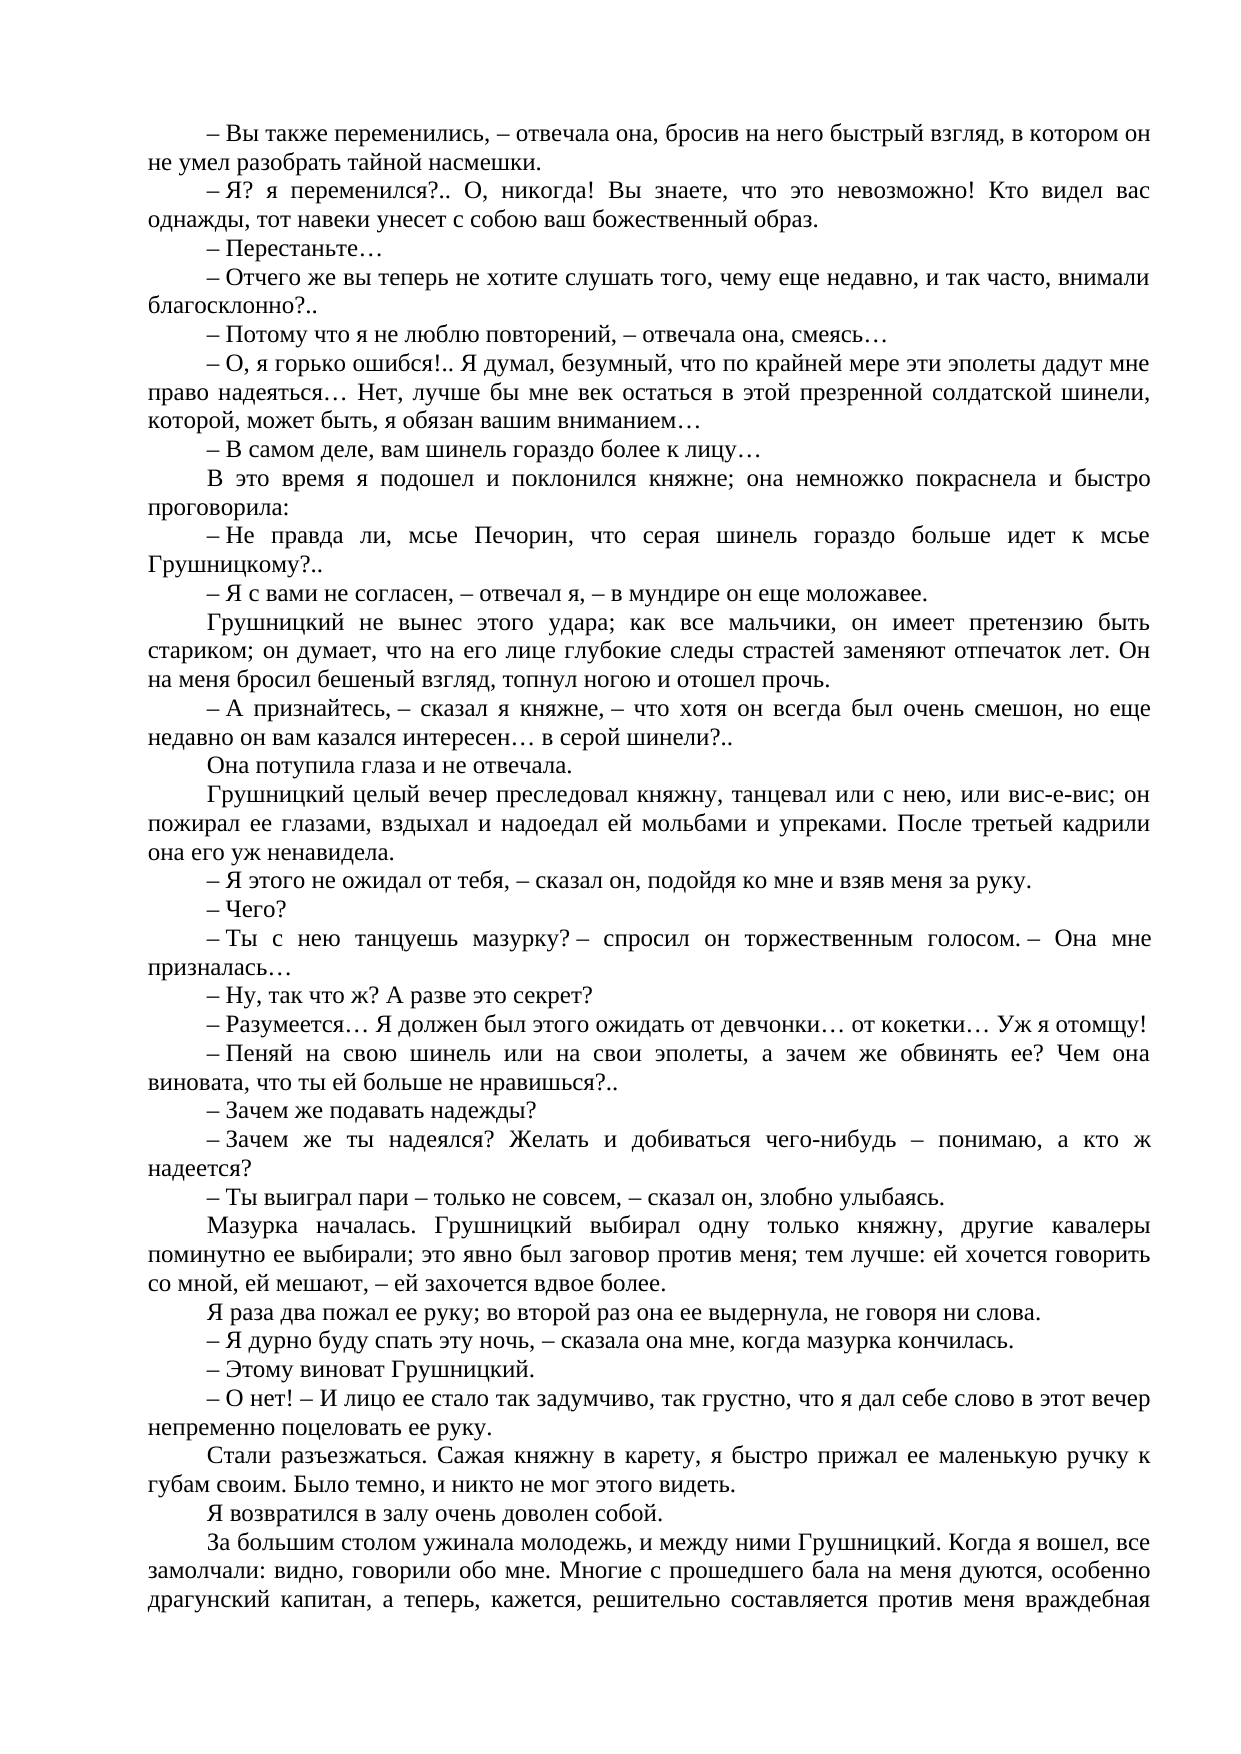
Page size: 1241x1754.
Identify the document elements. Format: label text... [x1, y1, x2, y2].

text – Вы также переменились, – отвечала она, бросив на него быстрый взгляд, в котором он не умел разобрать тайной насмешки. [148, 118, 1152, 176]
text За большим столом ужинала молодежь, и между ними Грушницкий. Когда я вошел, все замолчали: видно, говорили обо мне. Многие с прошедшего бала на меня дуются, особенно драгунский капитан, а теперь, кажется, решительно составляется против меня враждебная [148, 1527, 1152, 1613]
text – Разумеется… Я должен был этого ожидать от девчонки… от кокетки… Уж я отомщу! [148, 1009, 1152, 1038]
text – Я с вами не согласен, – отвечал я, – в мундире он еще моложавее. [148, 578, 1152, 607]
text – Перестаньте… [148, 233, 1152, 262]
text – Я дурно буду спать эту ночь, – сказала она мне, когда мазурка кончилась. [148, 1326, 1152, 1354]
text – О нет! – И лицо ее стало так задумчиво, так грустно, что я дал себе слово в этот вечер непременно поцеловать ее руку. [148, 1383, 1152, 1441]
text – Ну, так что ж? А разве это секрет? [148, 981, 1152, 1009]
text – Пеняй на свою шинель или на свои эполеты, а зачем же обвинять ее? Чем она виновата, что ты ей больше не нравишься?.. [148, 1038, 1152, 1096]
text – Ты выиграл пари – только не совсем, – сказал он, злобно улыбаясь. [148, 1182, 1152, 1211]
text – Чего? [148, 894, 1152, 923]
text Стали разъезжаться. Сажая княжну в карету, я быстро прижал ее маленькую ручку к губам своим. Было темно, и никто не мог этого видеть. [148, 1441, 1152, 1498]
text – Потому что я не люблю повторений, – отвечала она, смеясь… [148, 319, 1152, 348]
text – О, я горько ошибся!.. Я думал, безумный, что по крайней мере эти эполеты дадут мне право надеяться… Нет, лучше бы мне век остаться в этой презренной солдатской шинели, которой, может быть, я обязан вашим вниманием… [148, 348, 1152, 434]
text – Не правда ли, мсье Печорин, что серая шинель гораздо больше идет к мсье Грушницкому?.. [148, 521, 1152, 578]
text Я возвратился в залу очень доволен собой. [148, 1498, 1152, 1527]
text В это время я подошел и поклонился княжне; она немножко покраснела и быстро проговорила: [148, 463, 1152, 521]
text Мазурка началась. Грушницкий выбирал одну только княжну, другие кавалеры поминутно ее выбирали; это явно был заговор против меня; тем лучше: ей хочется говорить со мной, ей мешают, – ей захочется вдвое более. [148, 1211, 1152, 1297]
text – В самом деле, вам шинель гораздо более к лицу… [148, 434, 1152, 463]
text Грушницкий целый вечер преследовал княжну, танцевал или с нею, или вис-e-вис; он пожирал ее глазами, вздыхал и надоедал ей мольбами и упреками. После третьей кадрили она его уж ненавидела. [148, 779, 1152, 866]
text – Зачем же подавать надежды? [148, 1096, 1152, 1124]
text Она потупила глаза и не отвечала. [148, 751, 1152, 779]
text Я раза два пожал ее руку; во второй раз она ее выдернула, не говоря ни слова. [148, 1297, 1152, 1326]
text – Ты с нею танцуешь мазурку? – спросил он торжественным голосом. – Она мне призналась… [148, 923, 1152, 981]
text – Зачем же ты надеялся? Желать и добиваться чего-нибудь – понимаю, а кто ж надеется? [148, 1124, 1152, 1182]
text Грушницкий не вынес этого удара; как все мальчики, он имеет претензию быть стариком; он думает, что на его лице глубокие следы страстей заменяют отпечаток лет. Он на меня бросил бешеный взгляд, топнул ногою и отошел прочь. [148, 607, 1152, 693]
text – Я этого не ожидал от тебя, – сказал он, подойдя ко мне и взяв меня за руку. [148, 866, 1152, 894]
text – Этому виноват Грушницкий. [148, 1354, 1152, 1383]
text – Отчего же вы теперь не хотите слушать того, чему еще недавно, и так часто, внимали благосклонно?.. [148, 262, 1152, 319]
text – А признайтесь, – сказал я княжне, – что хотя он всегда был очень смешон, но еще недавно он вам казался интересен… в серой шинели?.. [148, 693, 1152, 751]
text – Я? я переменился?.. О, никогда! Вы знаете, что это невозможно! Кто видел вас однажды, тот навеки унесет с собою ваш божественный образ. [148, 176, 1152, 233]
